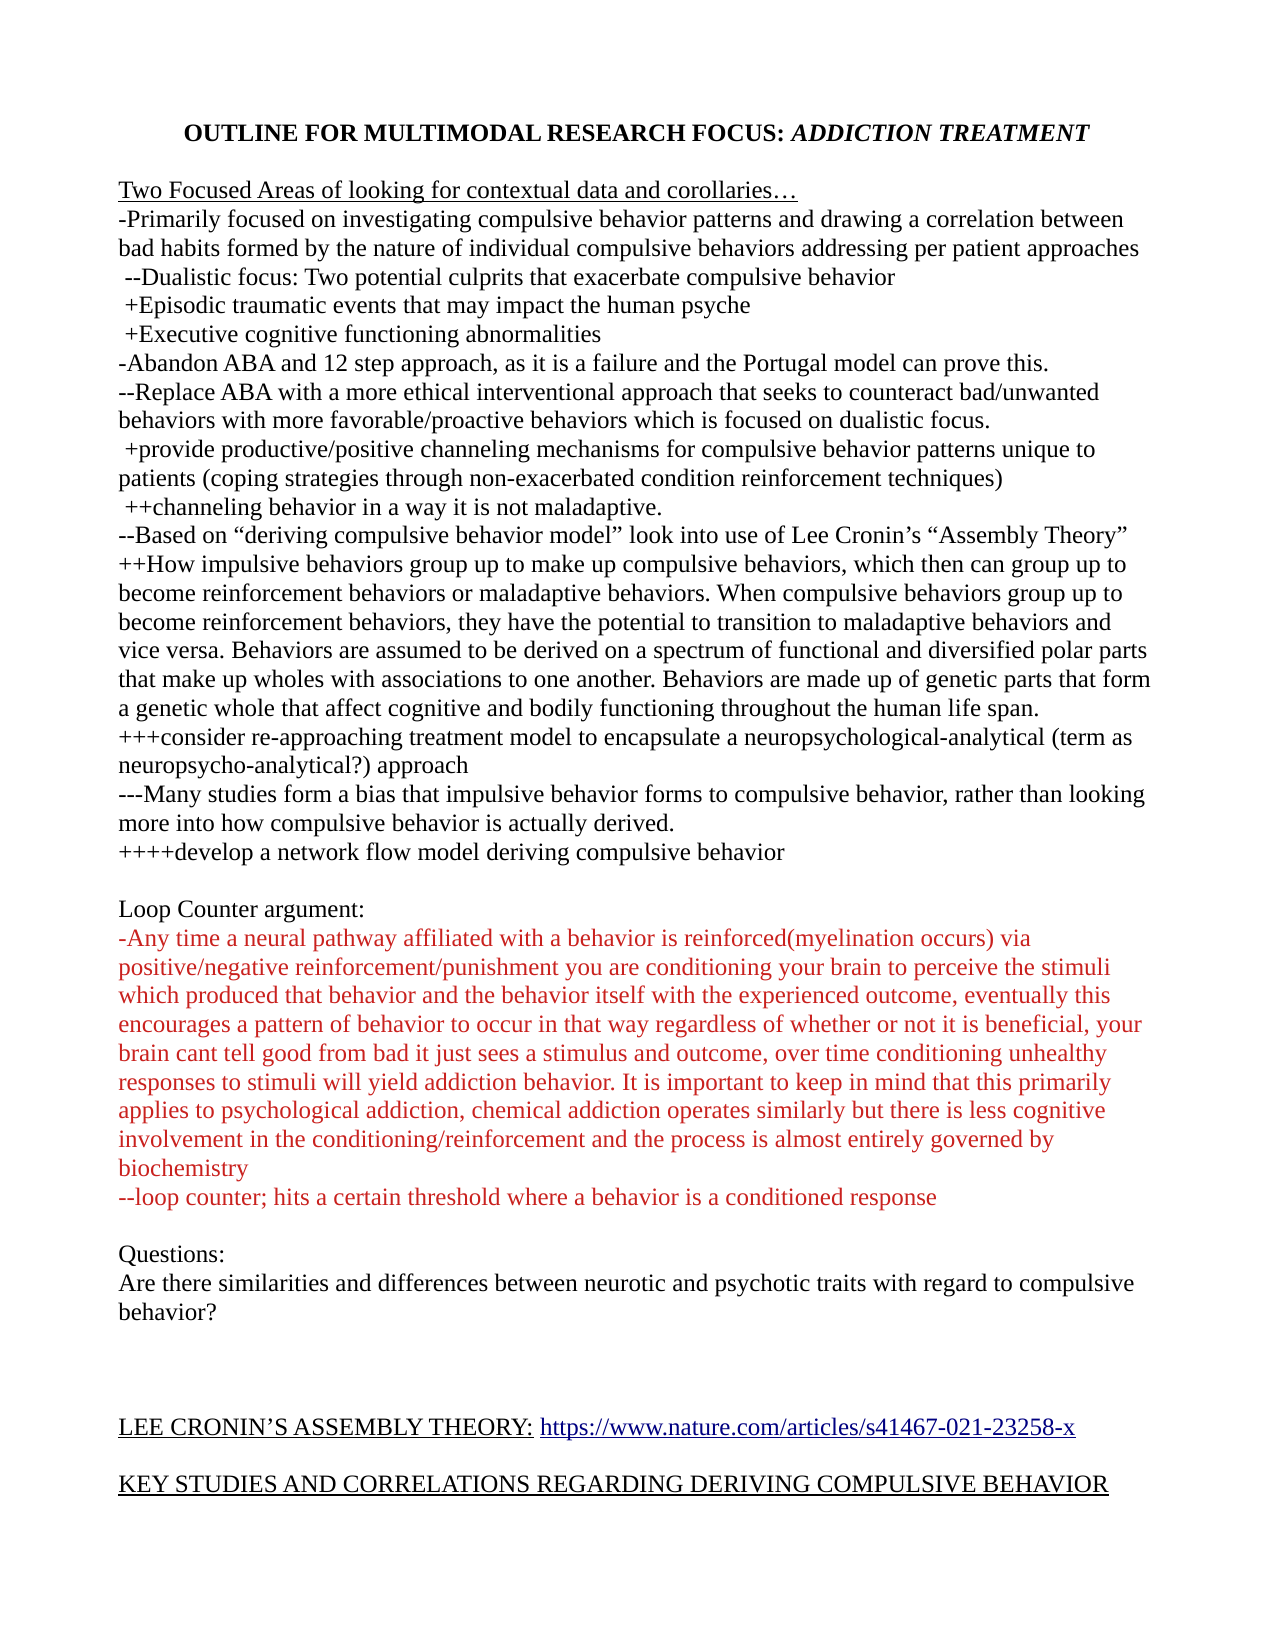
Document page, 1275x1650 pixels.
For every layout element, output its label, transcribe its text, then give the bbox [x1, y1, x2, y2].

text -Abandon ABA and 12 step approach, as it is a failure and the Portugal model can prove this. [118, 348, 1157, 377]
text OUTLINE FOR MULTIMODAL RESEARCH FOCUS: ADDICTION TREATMENT [118, 118, 1157, 147]
text --Dualistic focus: Two potential culprits that exacerbate compulsive behavior [118, 262, 1157, 291]
text LEE CRONIN’S ASSEMBLY THEORY: https://www.nature.com/articles/s41467-021-23258-x [118, 1412, 1157, 1441]
text --loop counter; hits a certain threshold where a behavior is a conditioned response [118, 1182, 1157, 1211]
text --Replace ABA with a more ethical interventional approach that seeks to counteract bad/unwanted behaviors with more favorable/proactive behaviors which is focused on dualistic focus. [118, 377, 1157, 434]
text --Based on “deriving compulsive behavior model” look into use of Lee Cronin’s “Assembly Theory” [118, 521, 1157, 549]
text +provide productive/positive channeling mechanisms for compulsive behavior patterns unique to patients (coping strategies through non-exacerbated condition reinforcement techniques) [118, 434, 1157, 492]
text -Any time a neural pathway affiliated with a behavior is reinforced(myelination occurs) via positive/negative reinforcement/punishment you are conditioning your brain to perceive the stimuli which produced that behavior and the behavior itself with the experienced outcome, eventually this encourages a pattern of behavior to occur in that way regardless of whether or not it is beneficial, your brain cant tell good from bad it just sees a stimulus and outcome, over time conditioning unhealthy responses to stimuli will yield addiction behavior. It is important to keep in mind that this primarily applies to psychological addiction, chemical addiction operates similarly but there is less cognitive involvement in the conditioning/reinforcement and the process is almost entirely governed by biochemistry [118, 923, 1157, 1182]
text Questions: [118, 1239, 1157, 1268]
text ++channeling behavior in a way it is not maladaptive. [118, 492, 1157, 521]
text KEY STUDIES AND CORRELATIONS REGARDING DERIVING COMPULSIVE BEHAVIOR [118, 1469, 1157, 1498]
text Are there similarities and differences between neurotic and psychotic traits with regard to compulsive behavior? [118, 1268, 1157, 1326]
text Two Focused Areas of looking for contextual data and corollaries… -Primarily focused on investigating compulsive behavior patterns and drawing a correlation between bad habits formed by the nature of individual compulsive behaviors addressing per patient approaches [118, 176, 1157, 262]
text +++consider re-approaching treatment model to encapsulate a neuropsychological-analytical (term as neuropsycho-analytical?) approach [118, 722, 1157, 779]
text ++How impulsive behaviors group up to make up compulsive behaviors, which then can group up to become reinforcement behaviors or maladaptive behaviors. When compulsive behaviors group up to become reinforcement behaviors, they have the potential to transition to maladaptive behaviors and vice versa. Behaviors are assumed to be derived on a spectrum of functional and diversified polar parts that make up wholes with associations to one another. Behaviors are made up of genetic parts that form a genetic whole that affect cognitive and bodily functioning throughout the human life span. [118, 549, 1157, 722]
text +Executive cognitive functioning abnormalities [118, 319, 1157, 348]
text ++++develop a network flow model deriving compulsive behavior [118, 837, 1157, 866]
text Loop Counter argument: [118, 894, 1157, 923]
text ---Many studies form a bias that impulsive behavior forms to compulsive behavior, rather than looking more into how compulsive behavior is actually derived. [118, 779, 1157, 837]
text +Episodic traumatic events that may impact the human psyche [118, 291, 1157, 319]
